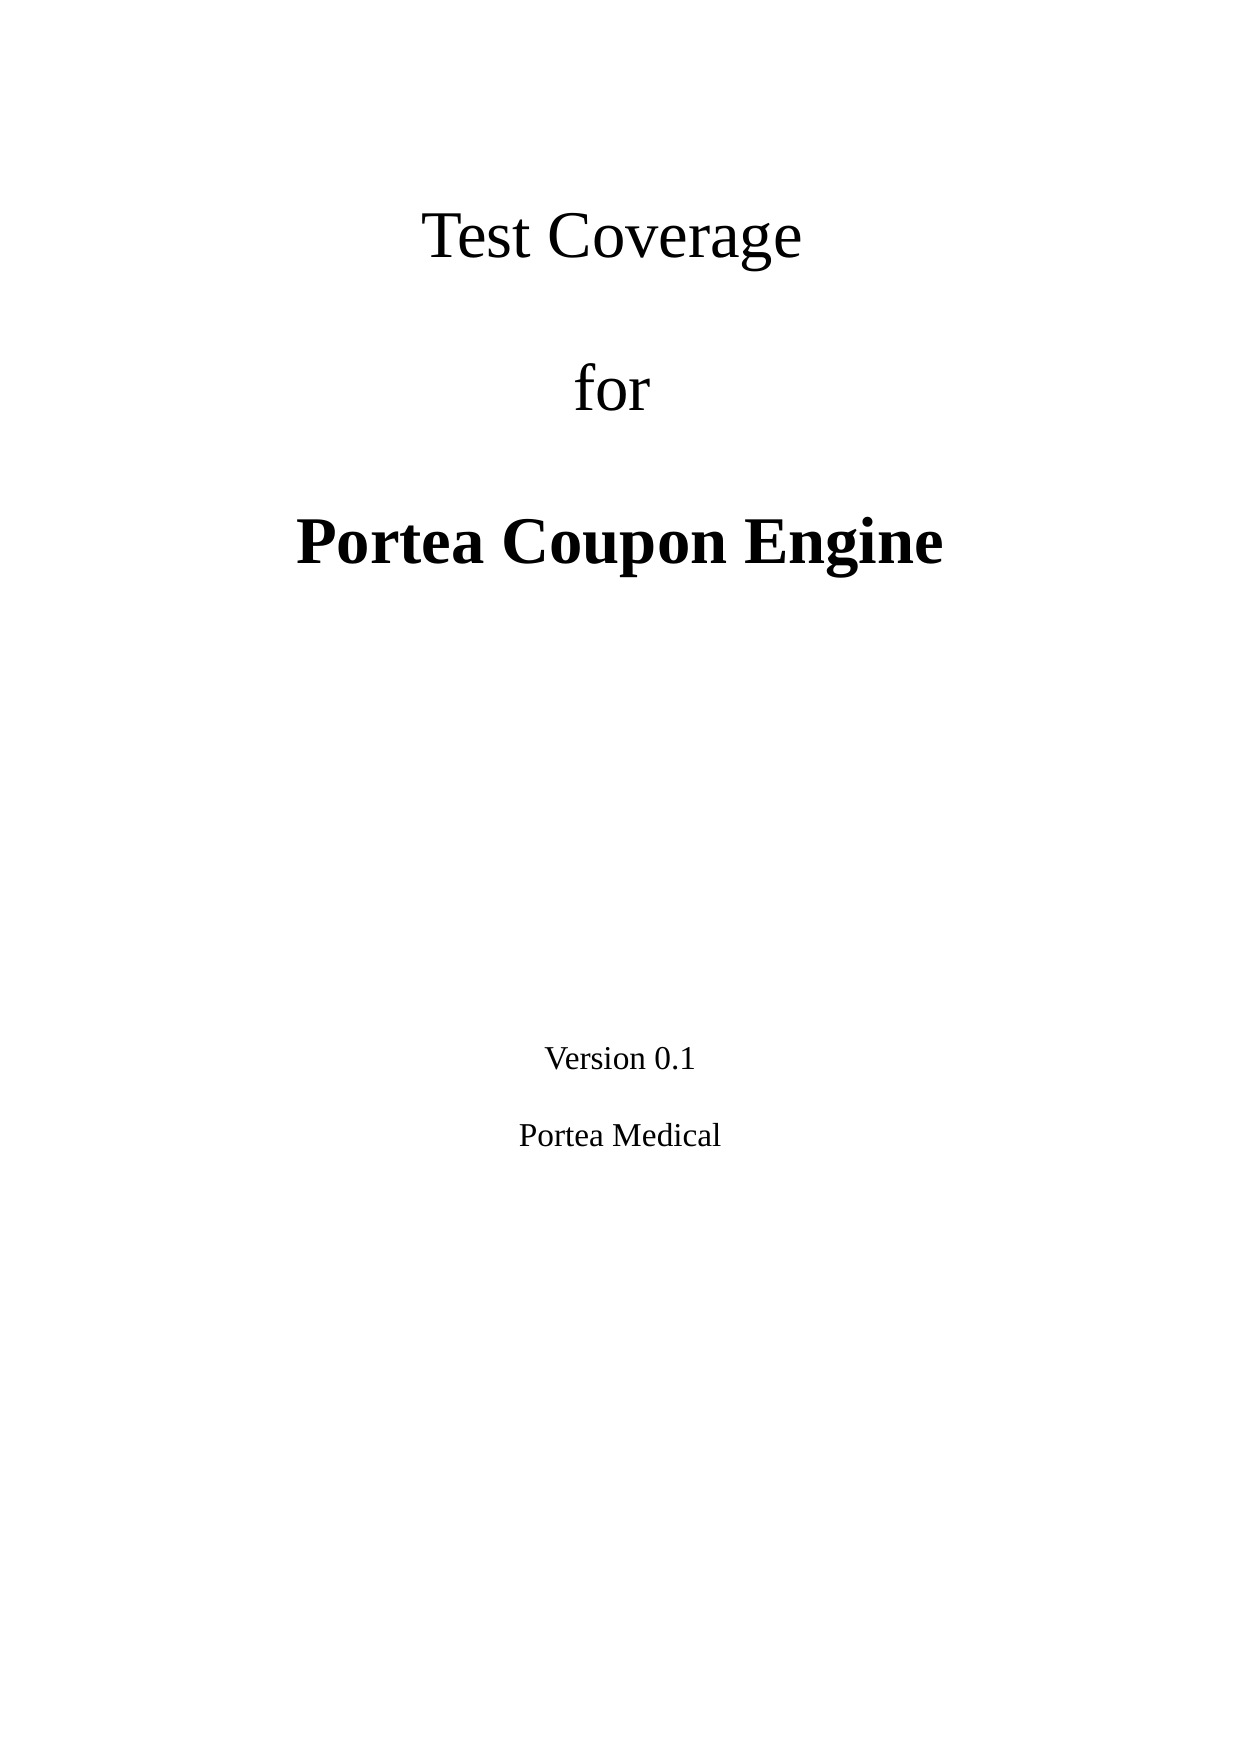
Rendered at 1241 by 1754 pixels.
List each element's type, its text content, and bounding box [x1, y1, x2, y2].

text Portea Coupon Engine [118, 501, 1122, 578]
text Test Coverage [118, 195, 1122, 271]
text Version 0.1 [118, 1038, 1122, 1076]
text Portea Medical [118, 1115, 1122, 1153]
text for [118, 348, 1122, 425]
